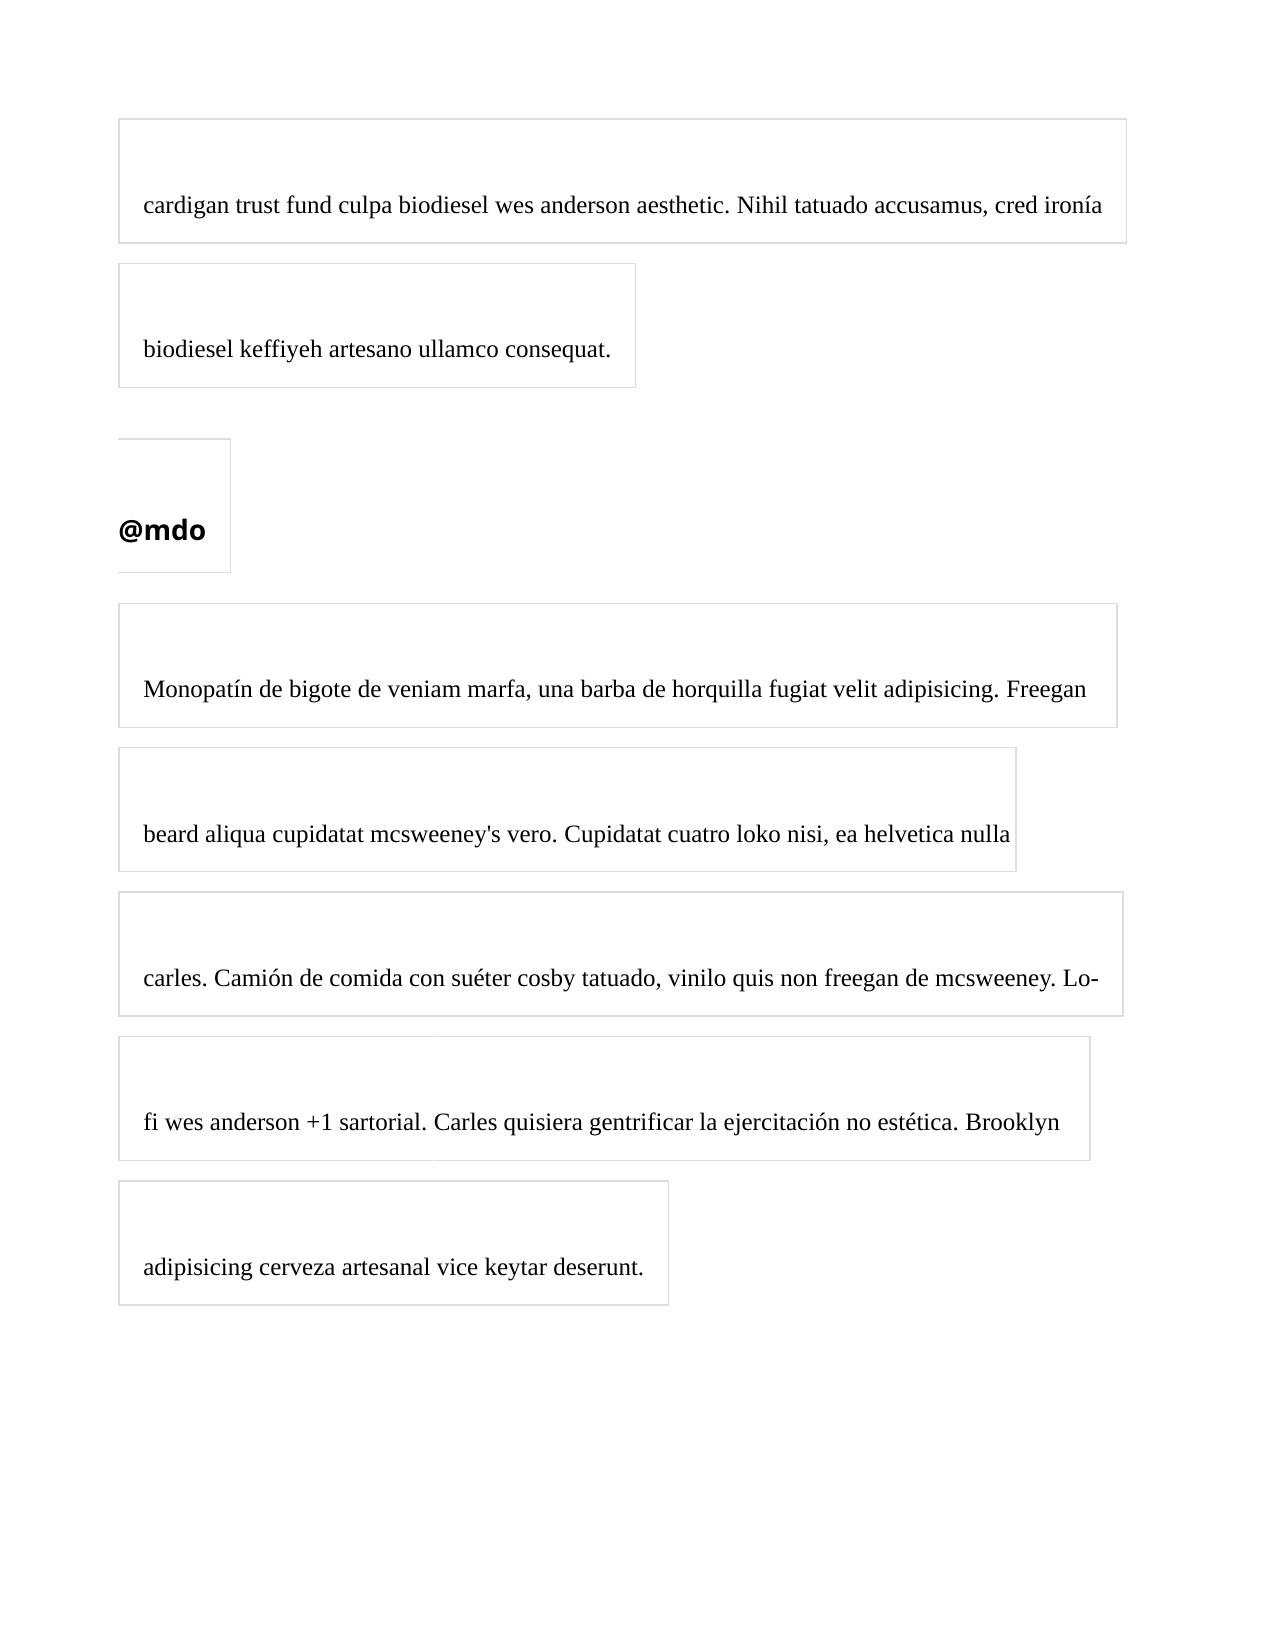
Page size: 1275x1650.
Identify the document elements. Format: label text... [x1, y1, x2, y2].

text Monopatín de bigote de veniam marfa, una barba de horquilla fugiat velit adipisicing. Freegan beard aliqua cupidatat mcsweeney's vero. Cupidatat cuatro loko nisi, ea helvetica nulla carles. Camión de comida con suéter cosby tatuado, vinilo quis non freegan de mcsweeney. Lo-fi wes anderson +1 sartorial. Carles quisiera gentrificar la ejercitación no estética. Brooklyn adipisicing cerveza artesanal vice keytar deserunt. [118, 602, 1157, 1306]
subtitle @mdo [118, 440, 230, 572]
text cardigan trust fund culpa biodiesel wes anderson aesthetic. Nihil tatuado accusamus, cred ironía biodiesel keffiyeh artesano ullamco consequat. [118, 118, 1157, 388]
subtitle [231, 438, 1157, 573]
